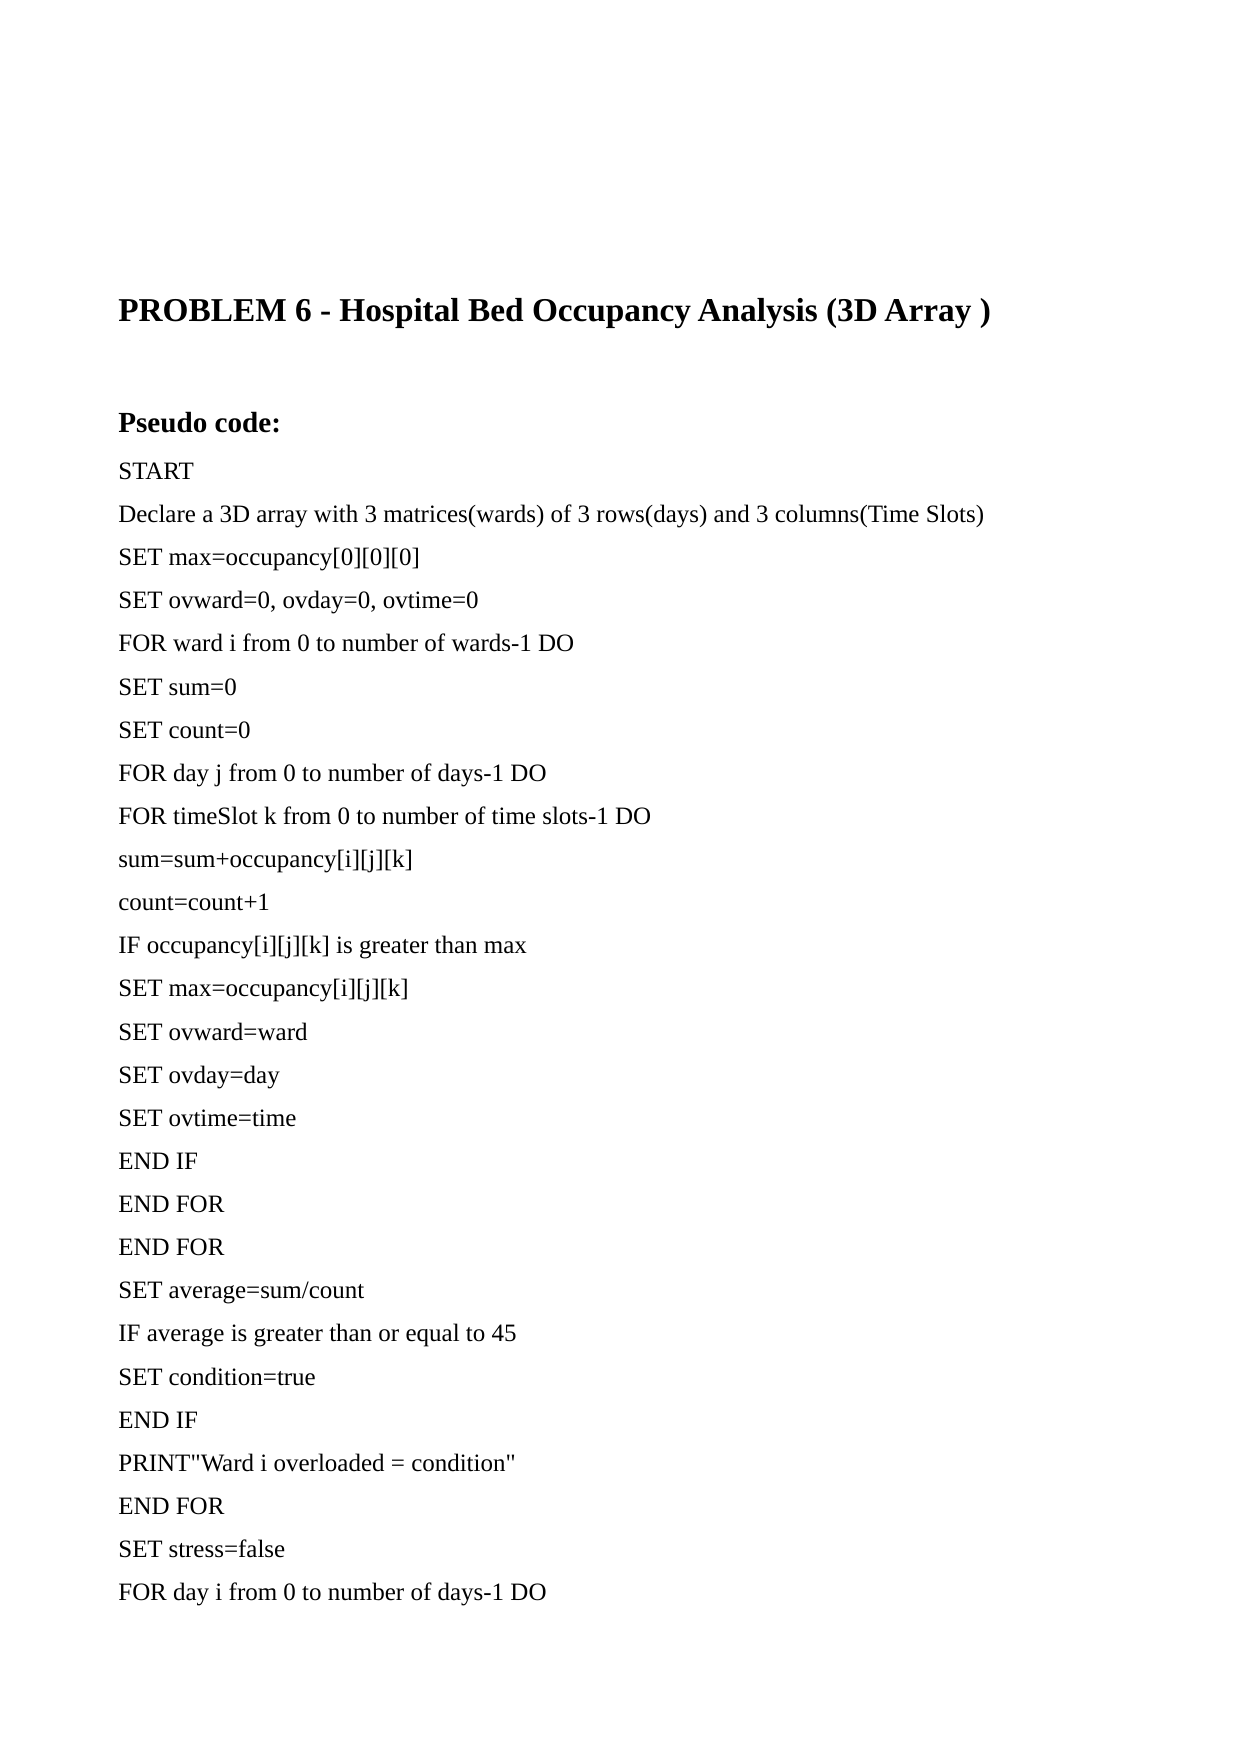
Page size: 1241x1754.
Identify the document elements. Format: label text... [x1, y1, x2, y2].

text SET max=occupancy[0][0][0] [118, 542, 1122, 571]
text SET stress=false [118, 1534, 1122, 1563]
text FOR ward i from 0 to number of wards-1 DO [118, 628, 1122, 657]
text Pseudo code: [118, 406, 1122, 439]
text FOR day j from 0 to number of days-1 DO [118, 758, 1122, 787]
text IF occupancy[i][j][k] is greater than max [118, 930, 1122, 959]
text count=count+1 [118, 887, 1122, 916]
text SET average=sum/count [118, 1275, 1122, 1304]
text PROBLEM 6 - Hospital Bed Occupancy Analysis (3D Array ) [118, 291, 1122, 329]
text END FOR [118, 1189, 1122, 1218]
text START [118, 456, 1122, 485]
text END IF [118, 1146, 1122, 1175]
text SET max=occupancy[i][j][k] [118, 973, 1122, 1002]
text SET sum=0 [118, 672, 1122, 700]
text SET ovday=day [118, 1060, 1122, 1088]
text sum=sum+occupancy[i][j][k] [118, 844, 1122, 873]
text END FOR [118, 1491, 1122, 1520]
text Declare a 3D array with 3 matrices(wards) of 3 rows(days) and 3 columns(Time Slots) [118, 499, 1122, 528]
text SET ovward=ward [118, 1017, 1122, 1045]
text END FOR [118, 1232, 1122, 1261]
text FOR timeSlot k from 0 to number of time slots-1 DO [118, 801, 1122, 830]
text PRINT"Ward i overloaded = condition" [118, 1448, 1122, 1477]
text SET ovward=0, ovday=0, ovtime=0 [118, 585, 1122, 614]
text SET count=0 [118, 715, 1122, 743]
text FOR day i from 0 to number of days-1 DO [118, 1577, 1122, 1606]
text SET condition=true [118, 1362, 1122, 1390]
text IF average is greater than or equal to 45 [118, 1318, 1122, 1347]
text END IF [118, 1405, 1122, 1433]
text SET ovtime=time [118, 1103, 1122, 1132]
